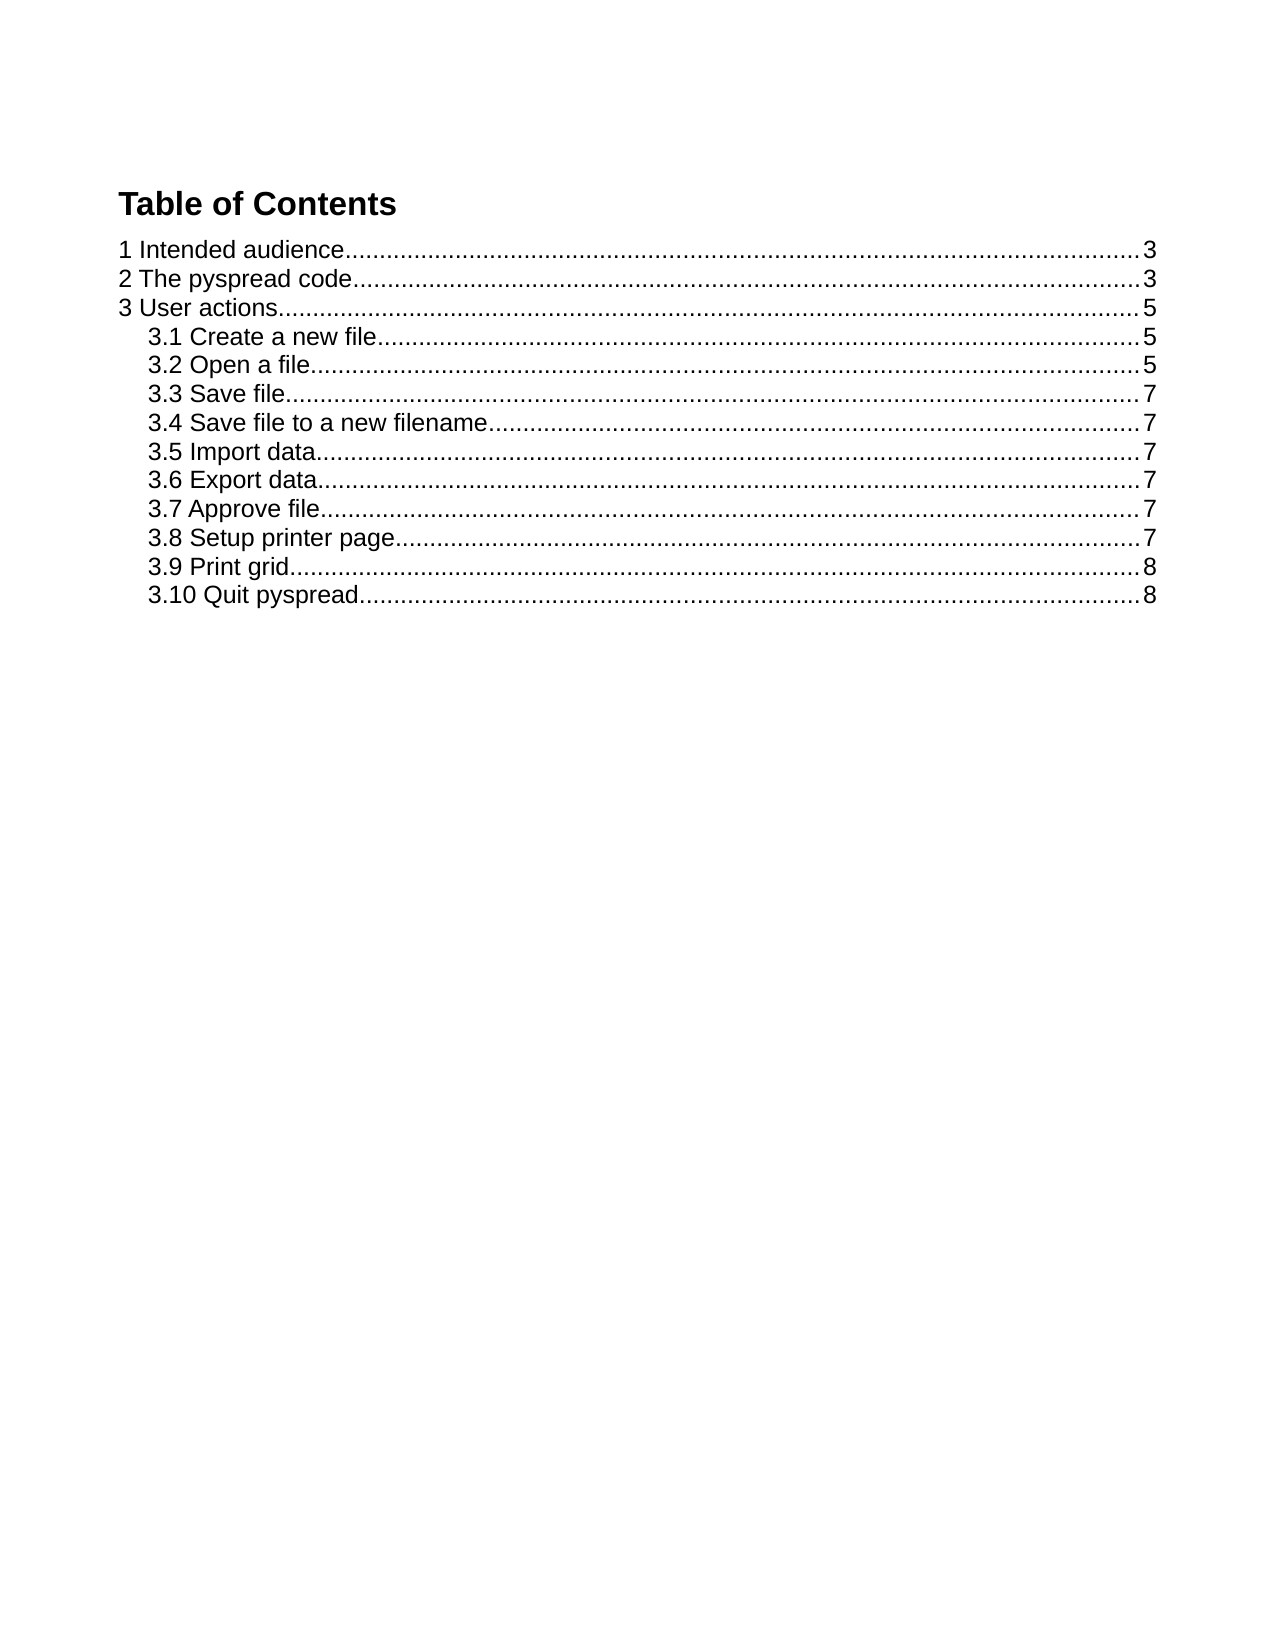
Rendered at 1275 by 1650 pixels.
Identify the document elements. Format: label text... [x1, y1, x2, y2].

text 3.6 Export data 7 [148, 465, 1157, 494]
text 3 User actions 5 [118, 293, 1157, 322]
text 3.4 Save file to a new filename 7 [148, 408, 1157, 437]
text 3.2 Open a file 5 [148, 350, 1157, 379]
text 2 The pyspread code 3 [118, 264, 1157, 293]
text 1 Intended audience 3 [118, 235, 1157, 264]
text 3.3 Save file 7 [148, 379, 1157, 408]
subtitle Table of Contents [118, 184, 1157, 223]
text 3.1 Create a new file 5 [148, 322, 1157, 350]
text 3.9 Print grid 8 [148, 552, 1157, 580]
text 3.10 Quit pyspread 8 [148, 580, 1157, 609]
text 3.7 Approve file 7 [148, 494, 1157, 523]
text 3.8 Setup printer page 7 [148, 523, 1157, 552]
text 3.5 Import data 7 [148, 437, 1157, 465]
